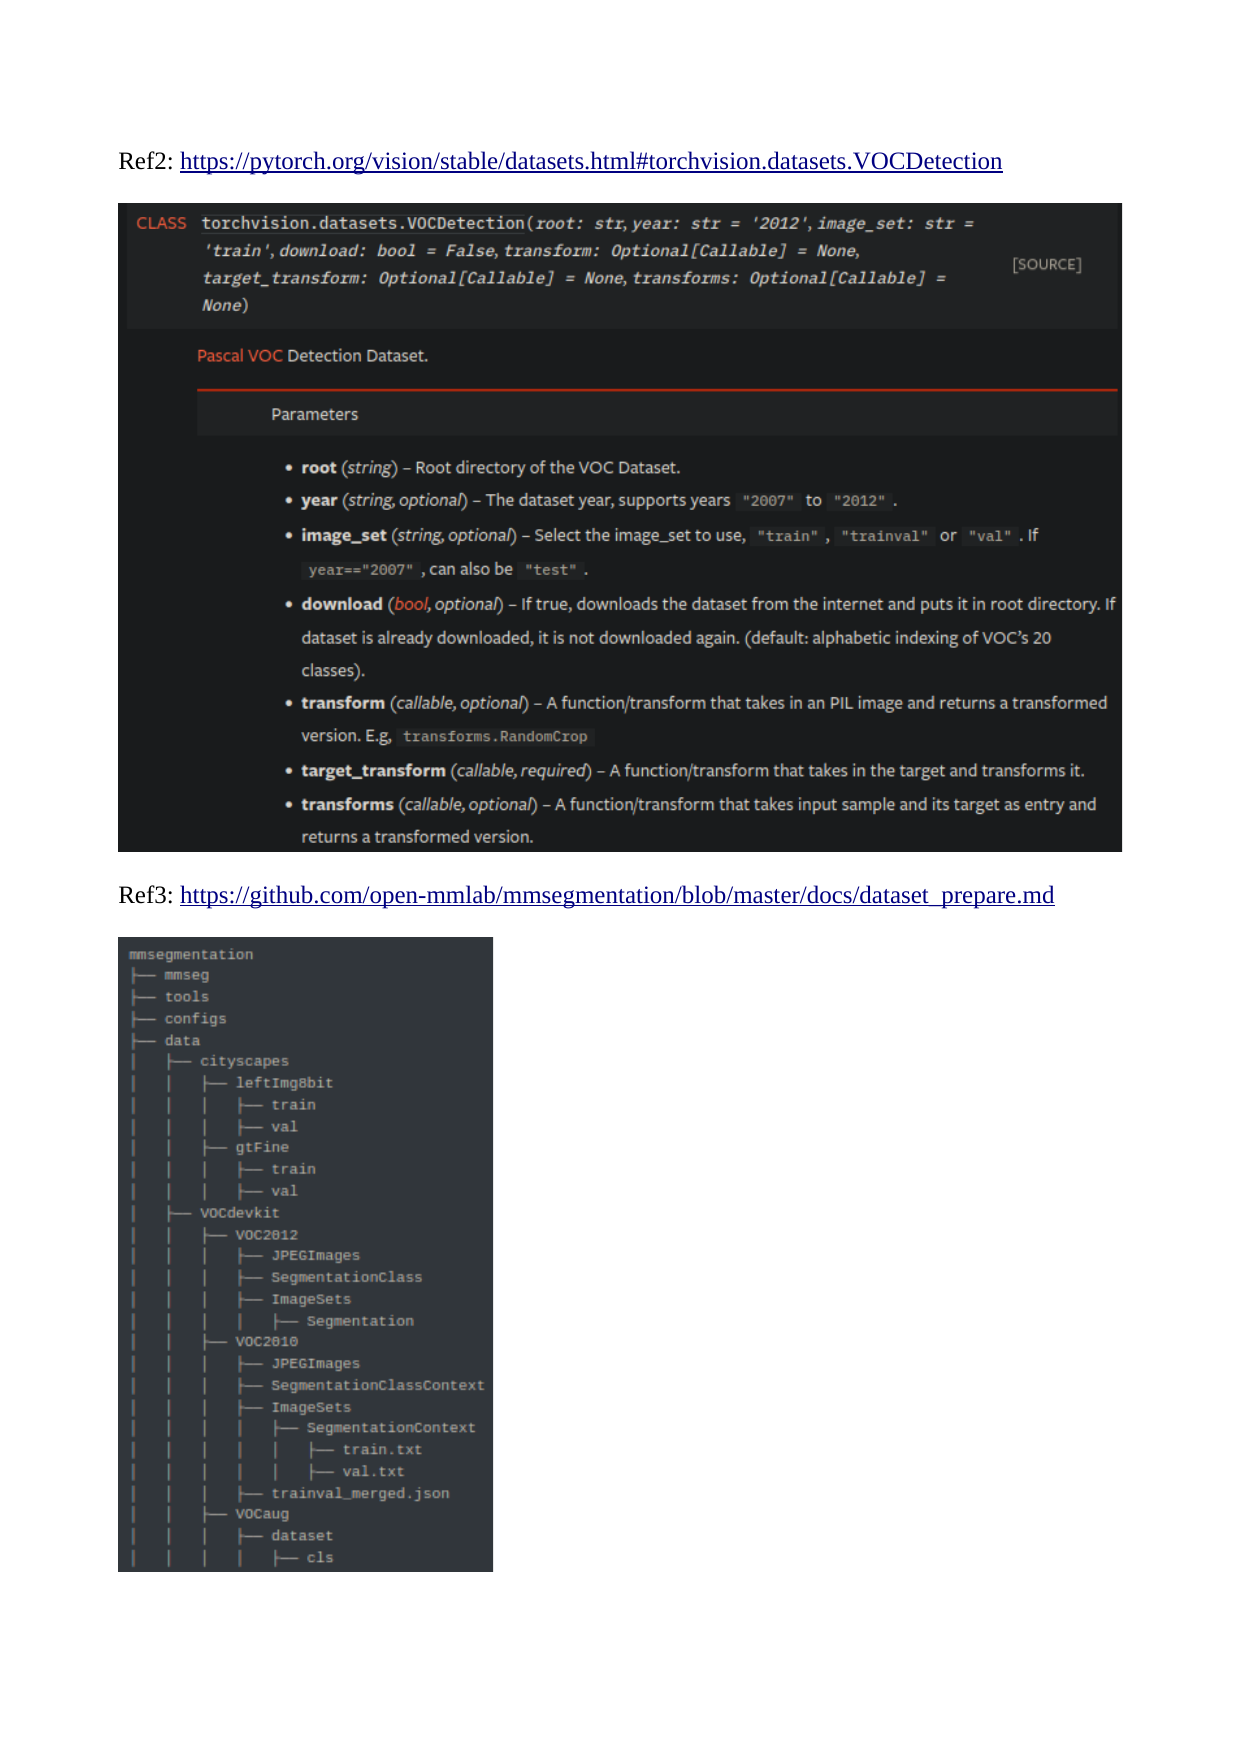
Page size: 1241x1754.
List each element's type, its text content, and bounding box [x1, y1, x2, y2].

text Ref3: https://github.com/open-mmlab/mmsegmentation/blob/master/docs/dataset_prepare.md [118, 880, 1122, 909]
picture [118, 937, 494, 1572]
picture [118, 203, 1123, 852]
text Ref2: https://pytorch.org/vision/stable/datasets.html#torchvision.datasets.VOCDetection [118, 146, 1122, 175]
